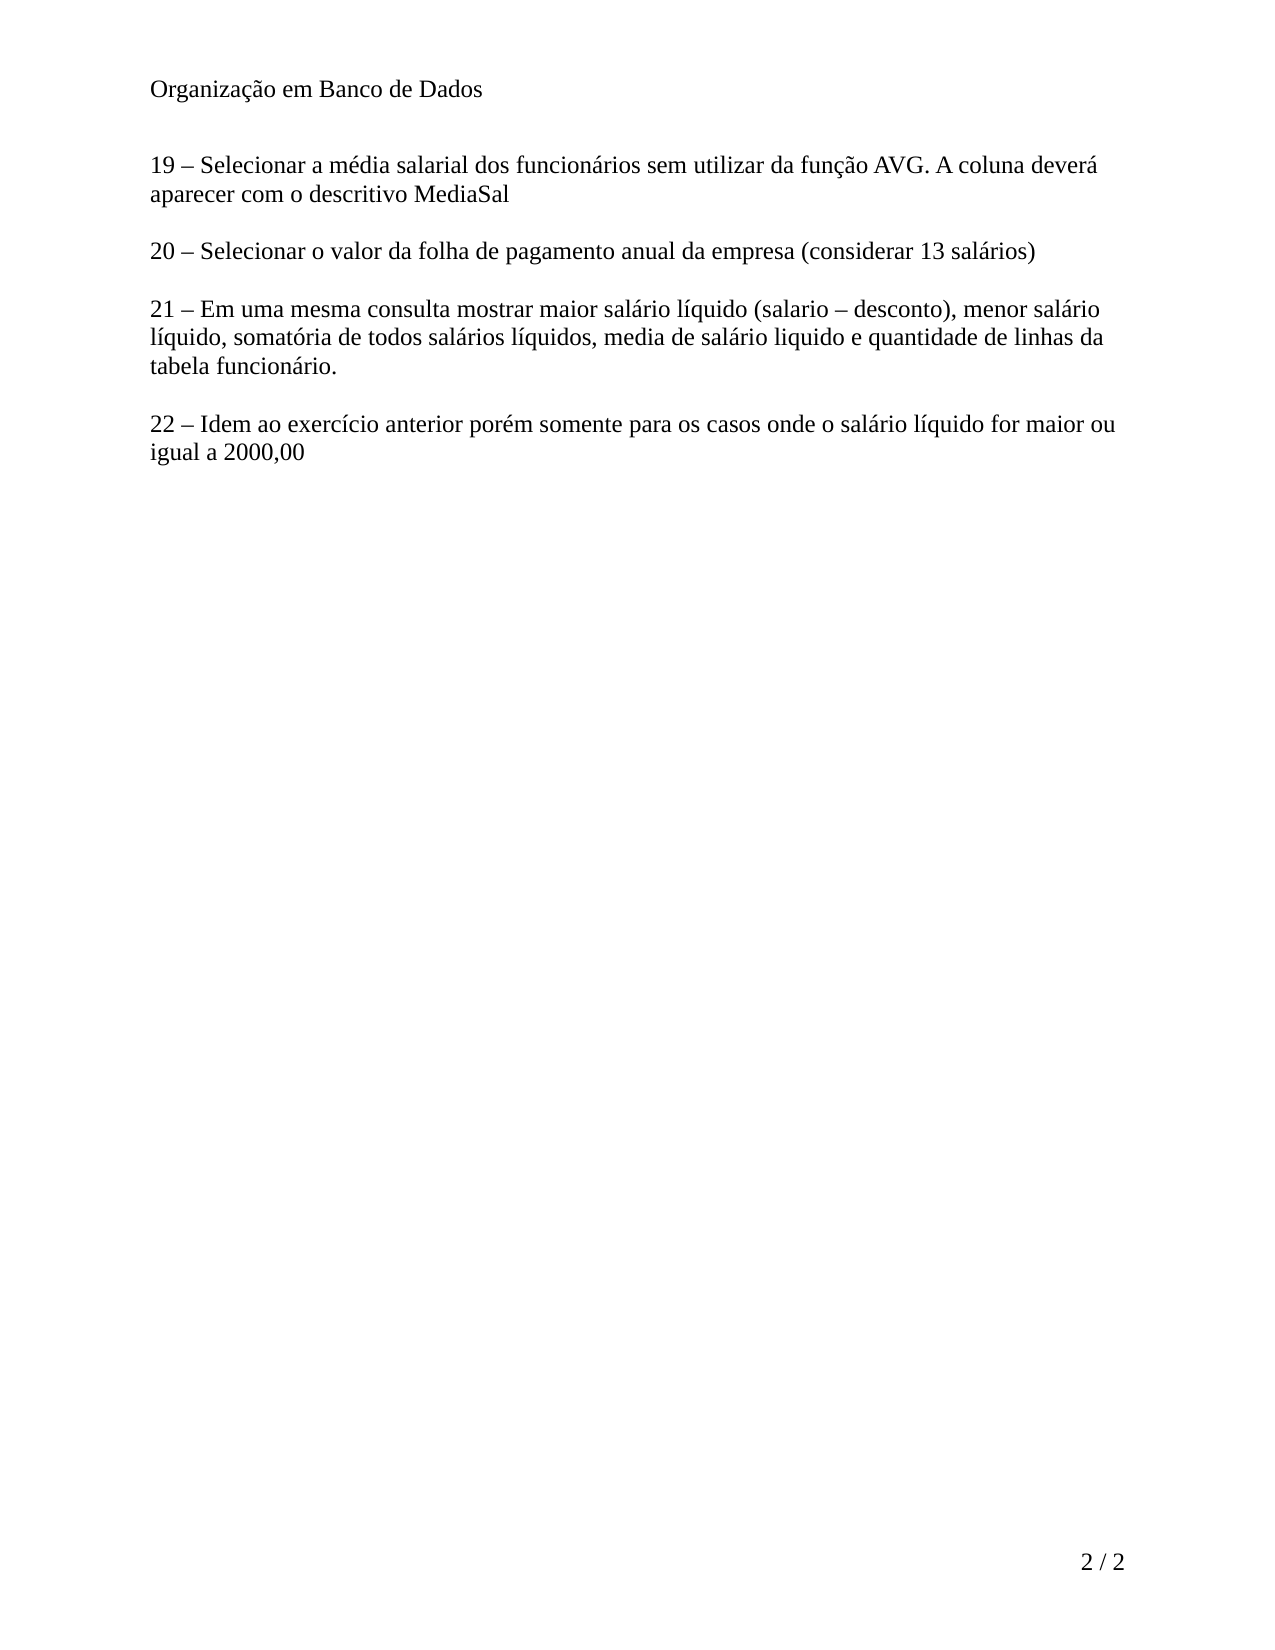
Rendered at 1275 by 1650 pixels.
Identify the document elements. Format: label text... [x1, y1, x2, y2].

text 19 – Selecionar a média salarial dos funcionários sem utilizar da função AVG. A coluna deverá aparecer com o descritivo MediaSal [150, 150, 1125, 207]
text 21 – Em uma mesma consulta mostrar maior salário líquido (salario – desconto), menor salário líquido, somatória de todos salários líquidos, media de salário liquido e quantidade de linhas da tabela funcionário. [150, 294, 1125, 380]
text 20 – Selecionar o valor da folha de pagamento anual da empresa (considerar 13 salários) [150, 236, 1125, 265]
text 22 – Idem ao exercício anterior porém somente para os casos onde o salário líquido for maior ou igual a 2000,00 [150, 409, 1125, 466]
